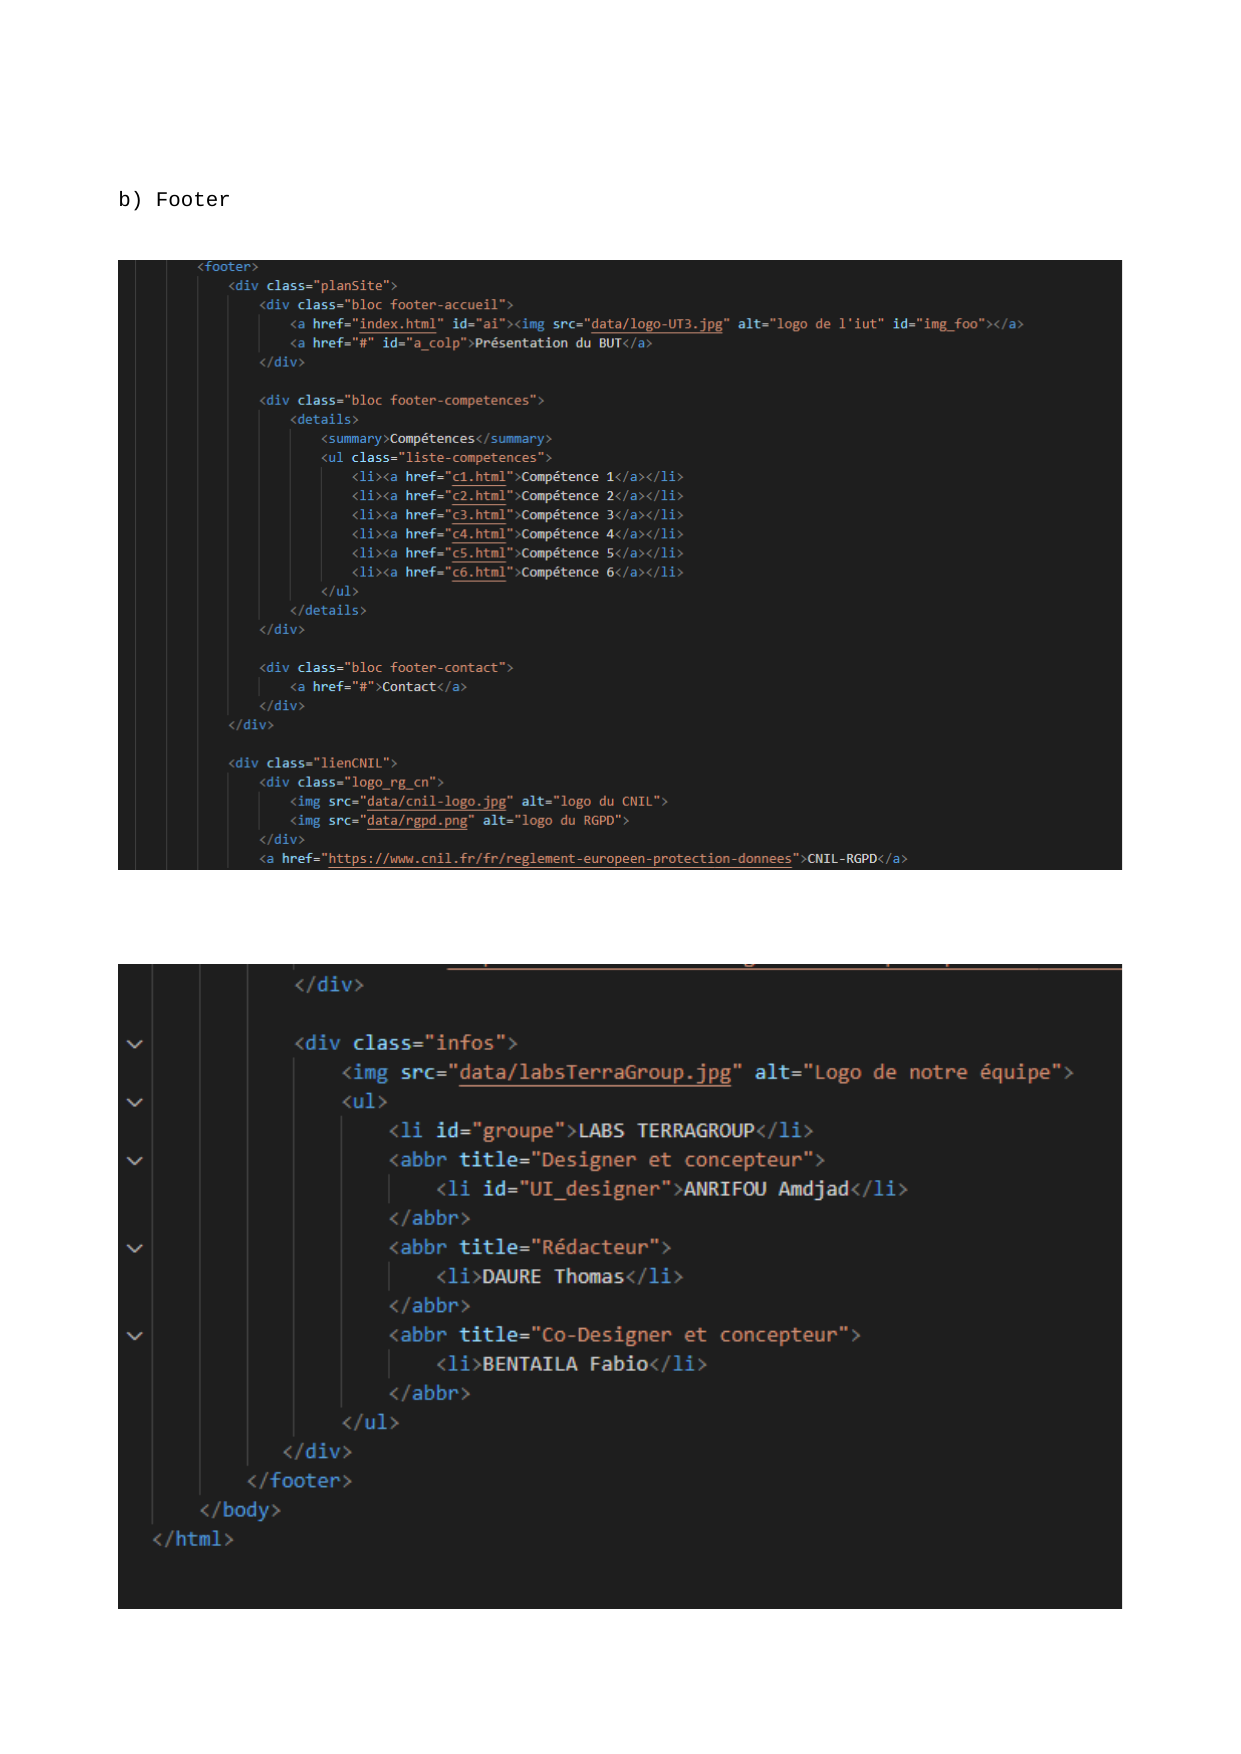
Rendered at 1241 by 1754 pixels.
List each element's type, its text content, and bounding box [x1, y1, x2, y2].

picture [118, 260, 1123, 870]
text b) Footer [118, 189, 1122, 213]
picture [118, 964, 1123, 1609]
